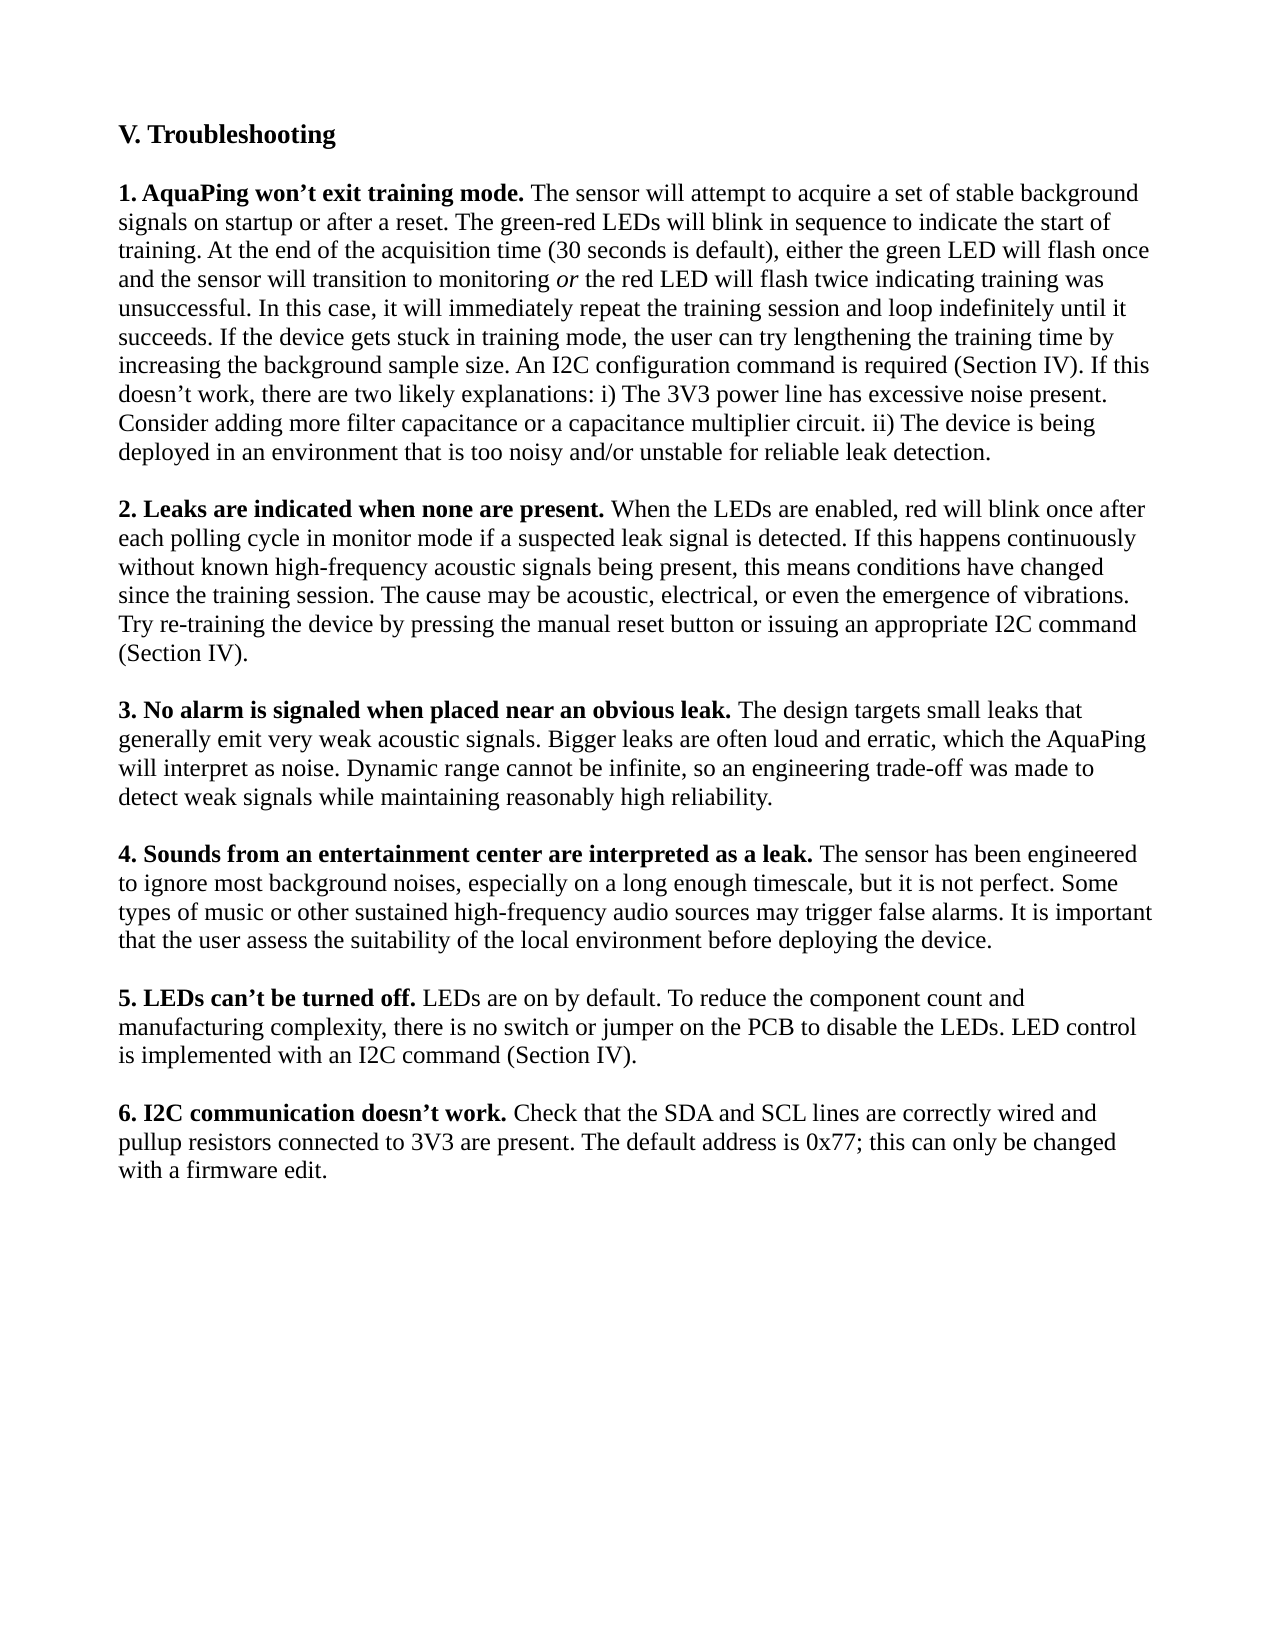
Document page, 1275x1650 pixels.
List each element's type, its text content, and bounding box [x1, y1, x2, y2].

text 4. Sounds from an entertainment center are interpreted as a leak. The sensor has been engineered to ignore most background noises, especially on a long enough timescale, but it is not perfect. Some types of music or other sustained high-frequency audio sources may trigger false alarms. It is important that the user assess the suitability of the local environment before deploying the device. [118, 839, 1157, 954]
text 3. No alarm is signaled when placed near an obvious leak. The design targets small leaks that generally emit very weak acoustic signals. Bigger leaks are often loud and erratic, which the AquaPing will interpret as noise. Dynamic range cannot be infinite, so an engineering trade-off was made to detect weak signals while maintaining reasonably high reliability. [118, 696, 1157, 811]
text 2. Leaks are indicated when none are present. When the LEDs are enabled, red will blink once after each polling cycle in monitor mode if a suspected leak signal is detected. If this happens continuously without known high-frequency acoustic signals being present, this means conditions have changed since the training session. The cause may be acoustic, electrical, or even the emergence of vibrations. Try re-training the device by pressing the manual reset button or issuing an appropriate I2C command (Section IV). [118, 494, 1157, 667]
text 5. LEDs can’t be turned off. LEDs are on by default. To reduce the component count and manufacturing complexity, there is no switch or jumper on the PCB to disable the LEDs. LED control is implemented with an I2C command (Section IV). [118, 983, 1157, 1069]
text V. Troubleshooting [118, 118, 1157, 149]
text 6. I2C communication doesn’t work. Check that the SDA and SCL lines are correctly wired and pullup resistors connected to 3V3 are present. The default address is 0x77; this can only be changed with a firmware edit. [118, 1098, 1157, 1184]
text 1. AquaPing won’t exit training mode. The sensor will attempt to acquire a set of stable background signals on startup or after a reset. The green-red LEDs will blink in sequence to indicate the start of training. At the end of the acquisition time (30 seconds is default), either the green LED will flash once and the sensor will transition to monitoring or the red LED will flash twice indicating training was unsuccessful. In this case, it will immediately repeat the training session and loop indefinitely until it succeeds. If the device gets stuck in training mode, the user can try lengthening the training time by increasing the background sample size. An I2C configuration command is required (Section IV). If this doesn’t work, there are two likely explanations: i) The 3V3 power line has excessive noise present. Consider adding more filter capacitance or a capacitance multiplier circuit. ii) The device is being deployed in an environment that is too noisy and/or unstable for reliable leak detection. [118, 178, 1157, 466]
